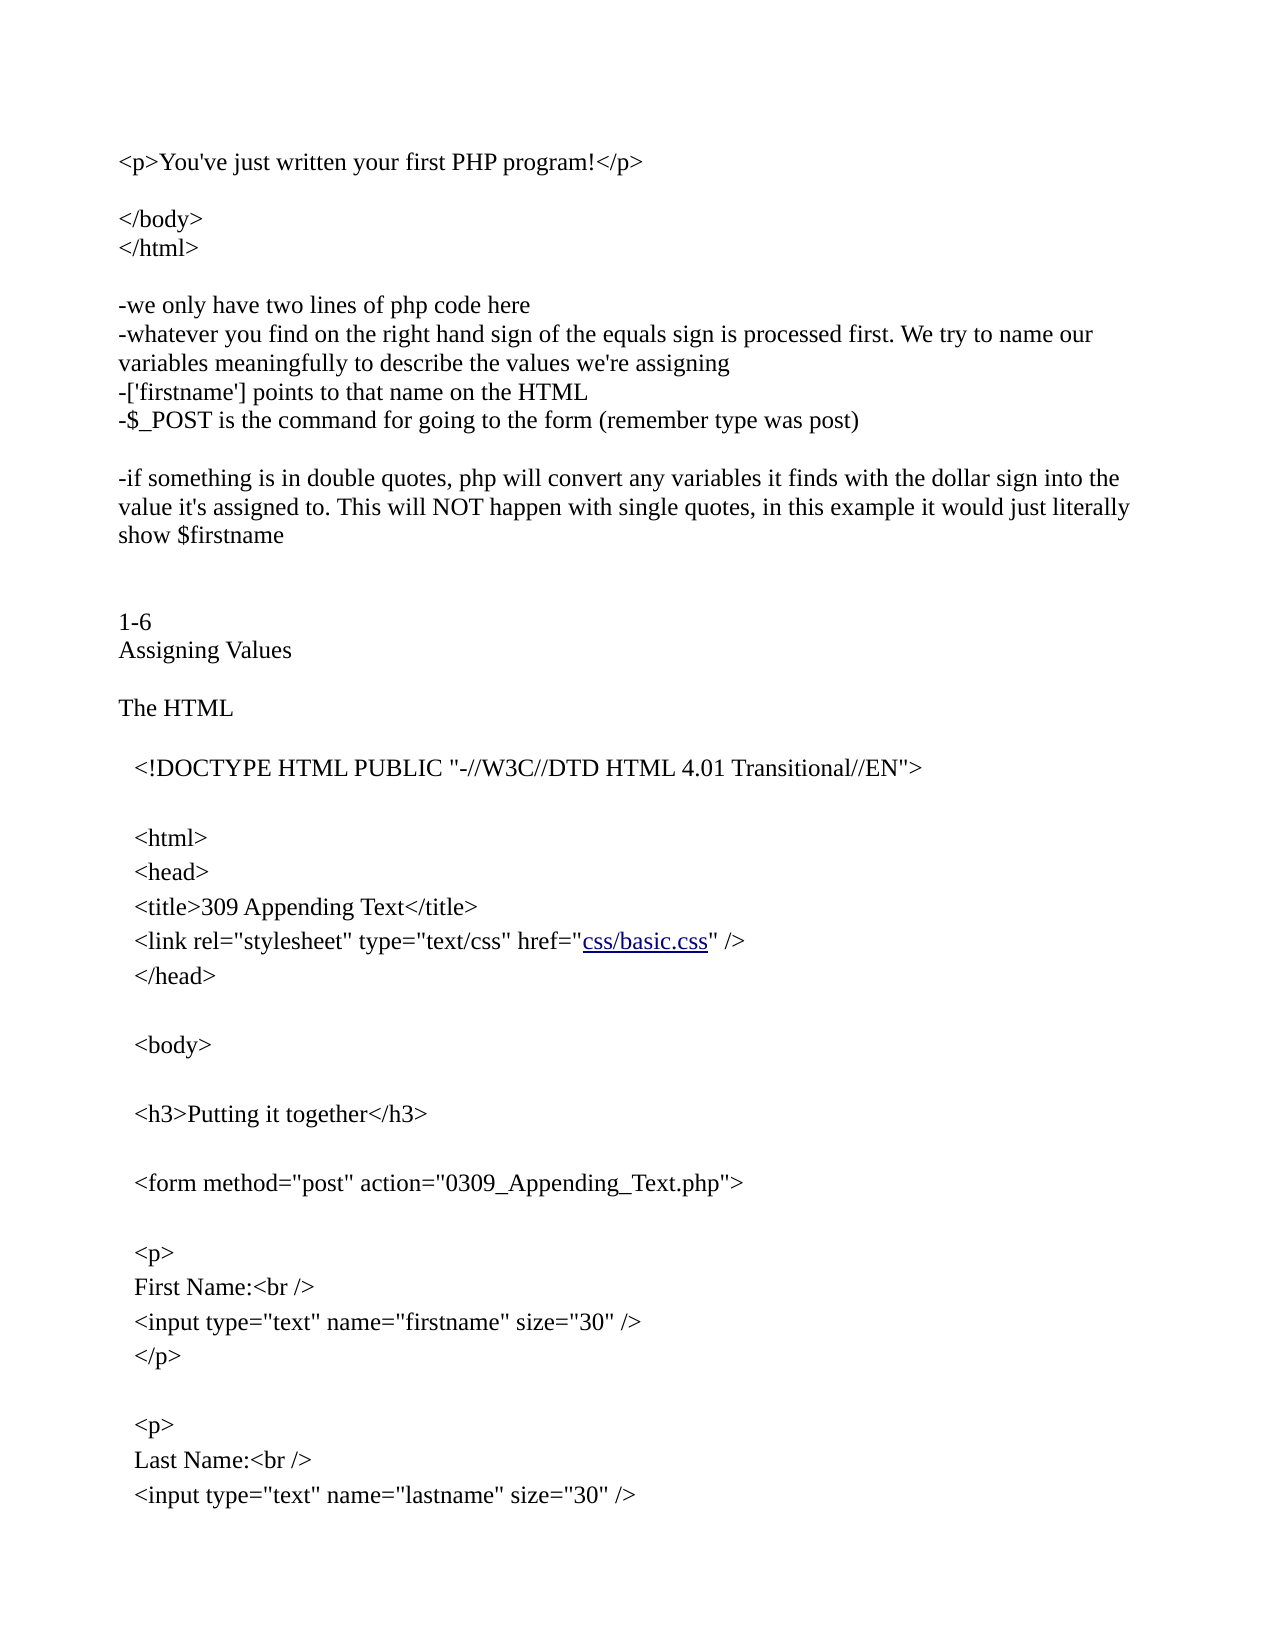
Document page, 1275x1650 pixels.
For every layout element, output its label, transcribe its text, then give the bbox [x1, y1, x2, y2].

table_cell [118, 958, 131, 993]
table_cell [118, 1166, 131, 1200]
table_cell [131, 1373, 928, 1408]
table_cell [131, 1062, 928, 1096]
table_cell </head> [131, 958, 928, 993]
table_cell [118, 924, 131, 958]
text Assigning Values [118, 636, 1157, 664]
table_header <!DOCTYPE HTML PUBLIC "-//W3C//DTD HTML 4.01 Transitional//EN"> [131, 751, 928, 785]
table_cell [131, 1200, 928, 1235]
table_cell <input type="text" name="lastname" size="30" /> [131, 1477, 928, 1511]
table_cell First Name:<br /> [131, 1269, 928, 1304]
table_cell [118, 1339, 131, 1373]
table_cell [118, 889, 131, 923]
text The HTML [118, 693, 1157, 722]
table_cell [118, 1027, 131, 1062]
table_cell <body> [131, 1027, 928, 1062]
table_cell [118, 820, 131, 854]
text 1-6 [118, 607, 1157, 636]
table_cell <title>309 Appending Text</title> [131, 889, 928, 923]
table_cell <link rel="stylesheet" type="text/css" href="css/basic.css" /> [131, 924, 928, 958]
table_cell [118, 1442, 131, 1477]
table_header [118, 751, 131, 785]
table_cell [118, 1235, 131, 1269]
table_cell [118, 1269, 131, 1304]
table_cell [118, 1408, 131, 1442]
table_cell [118, 1131, 131, 1166]
table_cell [118, 1062, 131, 1096]
table_cell [118, 1200, 131, 1235]
text </body> [118, 204, 1157, 233]
table_cell [131, 785, 928, 820]
text -whatever you find on the right hand sign of the equals sign is processed first. We try to name our variables meaningfully to describe the values we're assigning [118, 319, 1157, 377]
text -$_POST is the command for going to the form (remember type was post) [118, 406, 1157, 434]
table_cell [118, 1096, 131, 1131]
table_cell </p> [131, 1339, 928, 1373]
text -['firstname'] points to that name on the HTML [118, 377, 1157, 406]
text <p>You've just written your first PHP program!</p> [118, 147, 1157, 176]
table_cell [118, 854, 131, 889]
table_cell <h3>Putting it together</h3> [131, 1096, 928, 1131]
text -we only have two lines of php code here [118, 291, 1157, 319]
text </html> [118, 233, 1157, 262]
table_cell [118, 1304, 131, 1338]
table_cell <input type="text" name="firstname" size="30" /> [131, 1304, 928, 1338]
table_cell <form method="post" action="0309_Appending_Text.php"> [131, 1166, 928, 1200]
table_cell [131, 1131, 928, 1166]
table_cell <p> [131, 1235, 928, 1269]
text -if something is in double quotes, php will convert any variables it finds with the dollar sign into the value it's assigned to. This will NOT happen with single quotes, in this example it would just literally show $firstname [118, 463, 1157, 549]
table_cell [118, 1373, 131, 1408]
table_cell <html> [131, 820, 928, 854]
table_cell Last Name:<br /> [131, 1442, 928, 1477]
table_cell <head> [131, 854, 928, 889]
table_cell <p> [131, 1408, 928, 1442]
table_cell [118, 785, 131, 820]
table_cell [118, 1477, 131, 1511]
table_cell [118, 993, 131, 1027]
table_cell [131, 993, 928, 1027]
